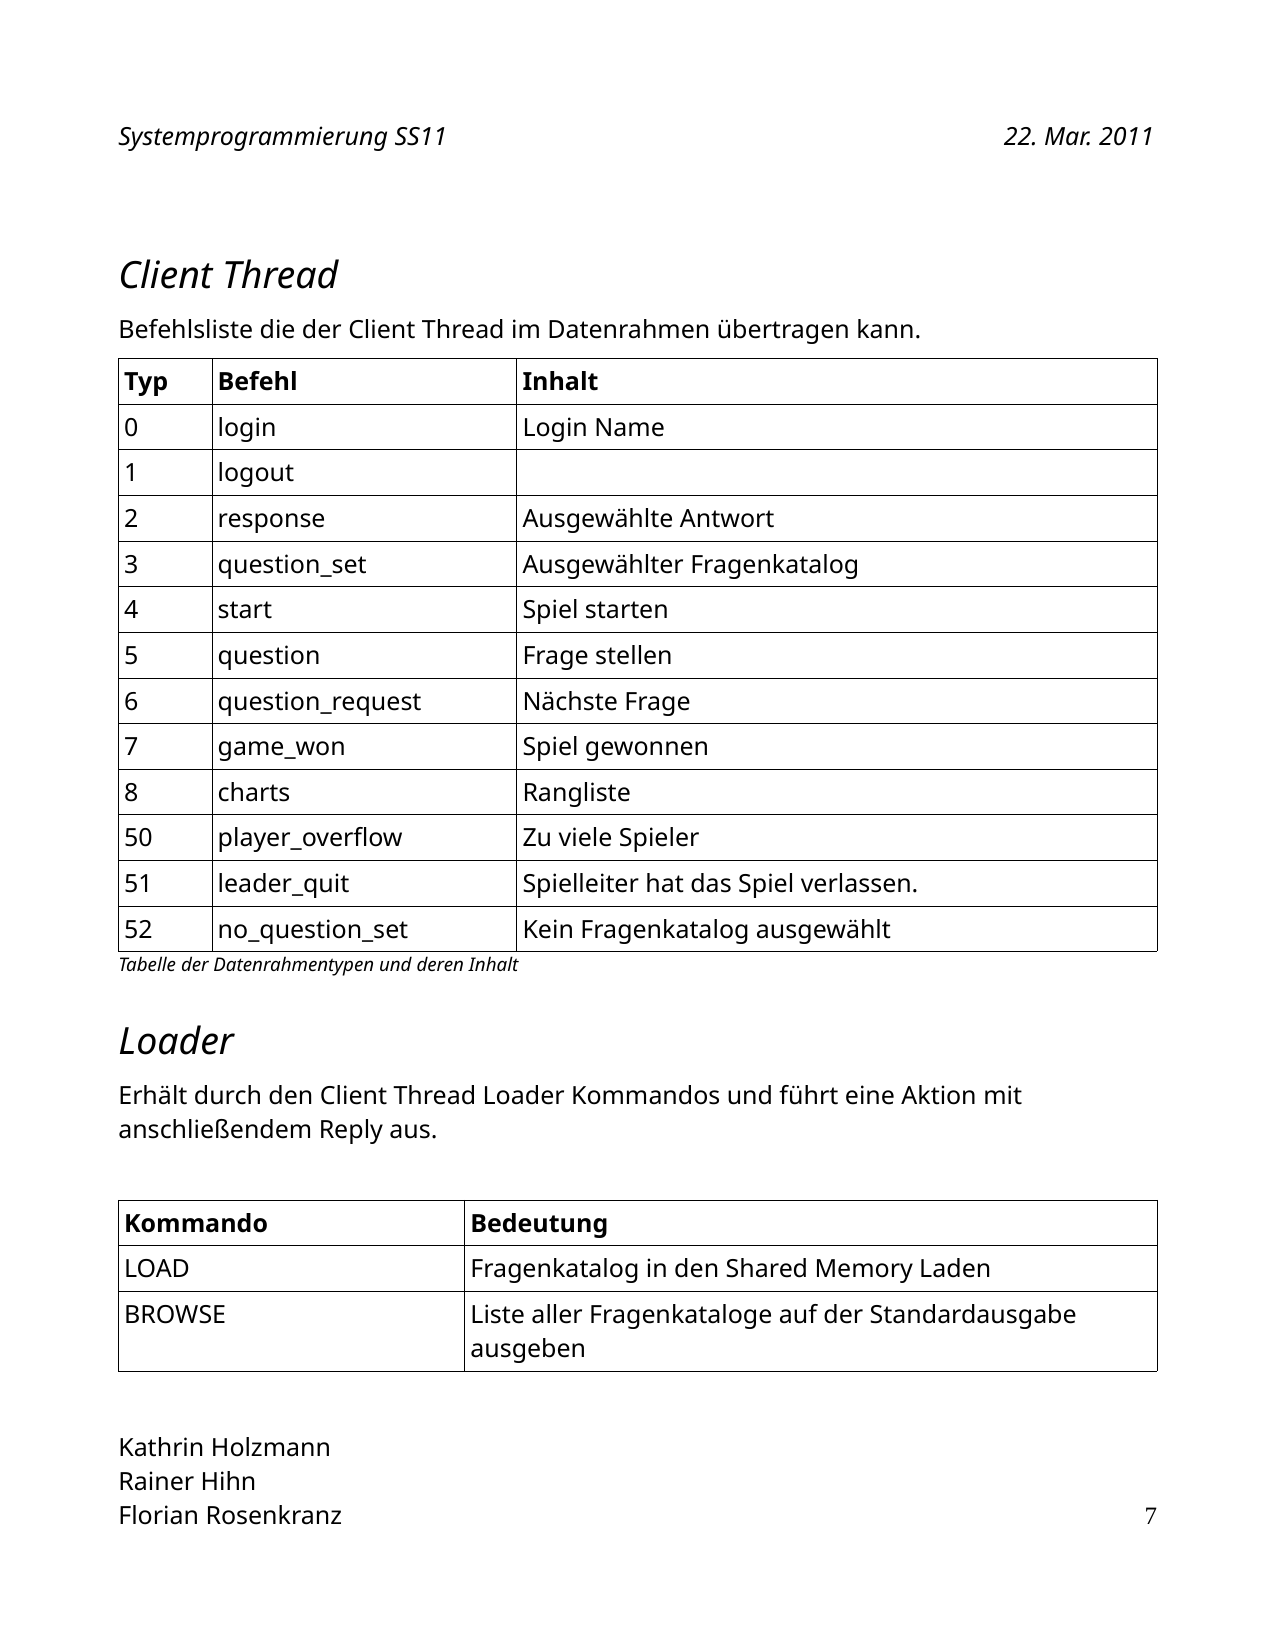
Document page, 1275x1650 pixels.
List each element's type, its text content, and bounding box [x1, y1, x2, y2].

table_cell BROWSE [119, 1292, 464, 1371]
text Tabelle der Datenrahmentypen und deren Inhalt [118, 952, 1157, 977]
subtitle Loader [118, 1014, 1157, 1065]
table_cell Fragenkatalog in den Shared Memory Laden [465, 1246, 1157, 1291]
table_cell 1 [119, 450, 212, 495]
subtitle Client Thread [118, 248, 1157, 299]
table_cell 52 [119, 907, 212, 951]
table_cell question [213, 633, 516, 677]
table_header Typ [119, 359, 212, 404]
table_cell Ausgewählter Fragenkatalog [517, 542, 1157, 586]
table_cell Spiel gewonnen [517, 724, 1157, 769]
table_cell question_set [213, 542, 516, 586]
table_cell response [213, 496, 516, 541]
table_cell login [213, 405, 516, 449]
table_cell game_won [213, 724, 516, 769]
table_cell 6 [119, 679, 212, 723]
table_cell charts [213, 770, 516, 814]
table_header Inhalt [517, 359, 1157, 404]
table_cell Login Name [517, 405, 1157, 449]
table_cell no_question_set [213, 907, 516, 951]
table_cell Rangliste [517, 770, 1157, 814]
table_cell 7 [119, 724, 212, 769]
table_header Befehl [213, 359, 516, 404]
table_cell Frage stellen [517, 633, 1157, 677]
table_cell 5 [119, 633, 212, 677]
table_cell start [213, 587, 516, 632]
table_cell 0 [119, 405, 212, 449]
table_cell player_overflow [213, 815, 516, 860]
table_cell Kein Fragenkatalog ausgewählt [517, 907, 1157, 951]
table_header Kommando [119, 1201, 464, 1245]
table_cell question_request [213, 679, 516, 723]
table_cell Spielleiter hat das Spiel verlassen. [517, 861, 1157, 906]
table_cell Spiel starten [517, 587, 1157, 632]
text Befehlsliste die der Client Thread im Datenrahmen übertragen kann. [118, 311, 1157, 346]
table_cell [517, 450, 1157, 495]
table_cell Nächste Frage [517, 679, 1157, 723]
table_cell 8 [119, 770, 212, 814]
table_cell 2 [119, 496, 212, 541]
table_cell Ausgewählte Antwort [517, 496, 1157, 541]
table_cell logout [213, 450, 516, 495]
table_cell Liste aller Fragenkataloge auf der Standardausgabe ausgeben [465, 1292, 1157, 1371]
table_cell 50 [119, 815, 212, 860]
table_cell leader_quit [213, 861, 516, 906]
text Erhält durch den Client Thread Loader Kommandos und führt eine Aktion mit anschließendem Reply aus. [118, 1078, 1157, 1146]
table_cell LOAD [119, 1246, 464, 1291]
table_header Bedeutung [465, 1201, 1157, 1245]
table_cell 3 [119, 542, 212, 586]
table_cell 4 [119, 587, 212, 632]
table_cell Zu viele Spieler [517, 815, 1157, 860]
table_cell 51 [119, 861, 212, 906]
